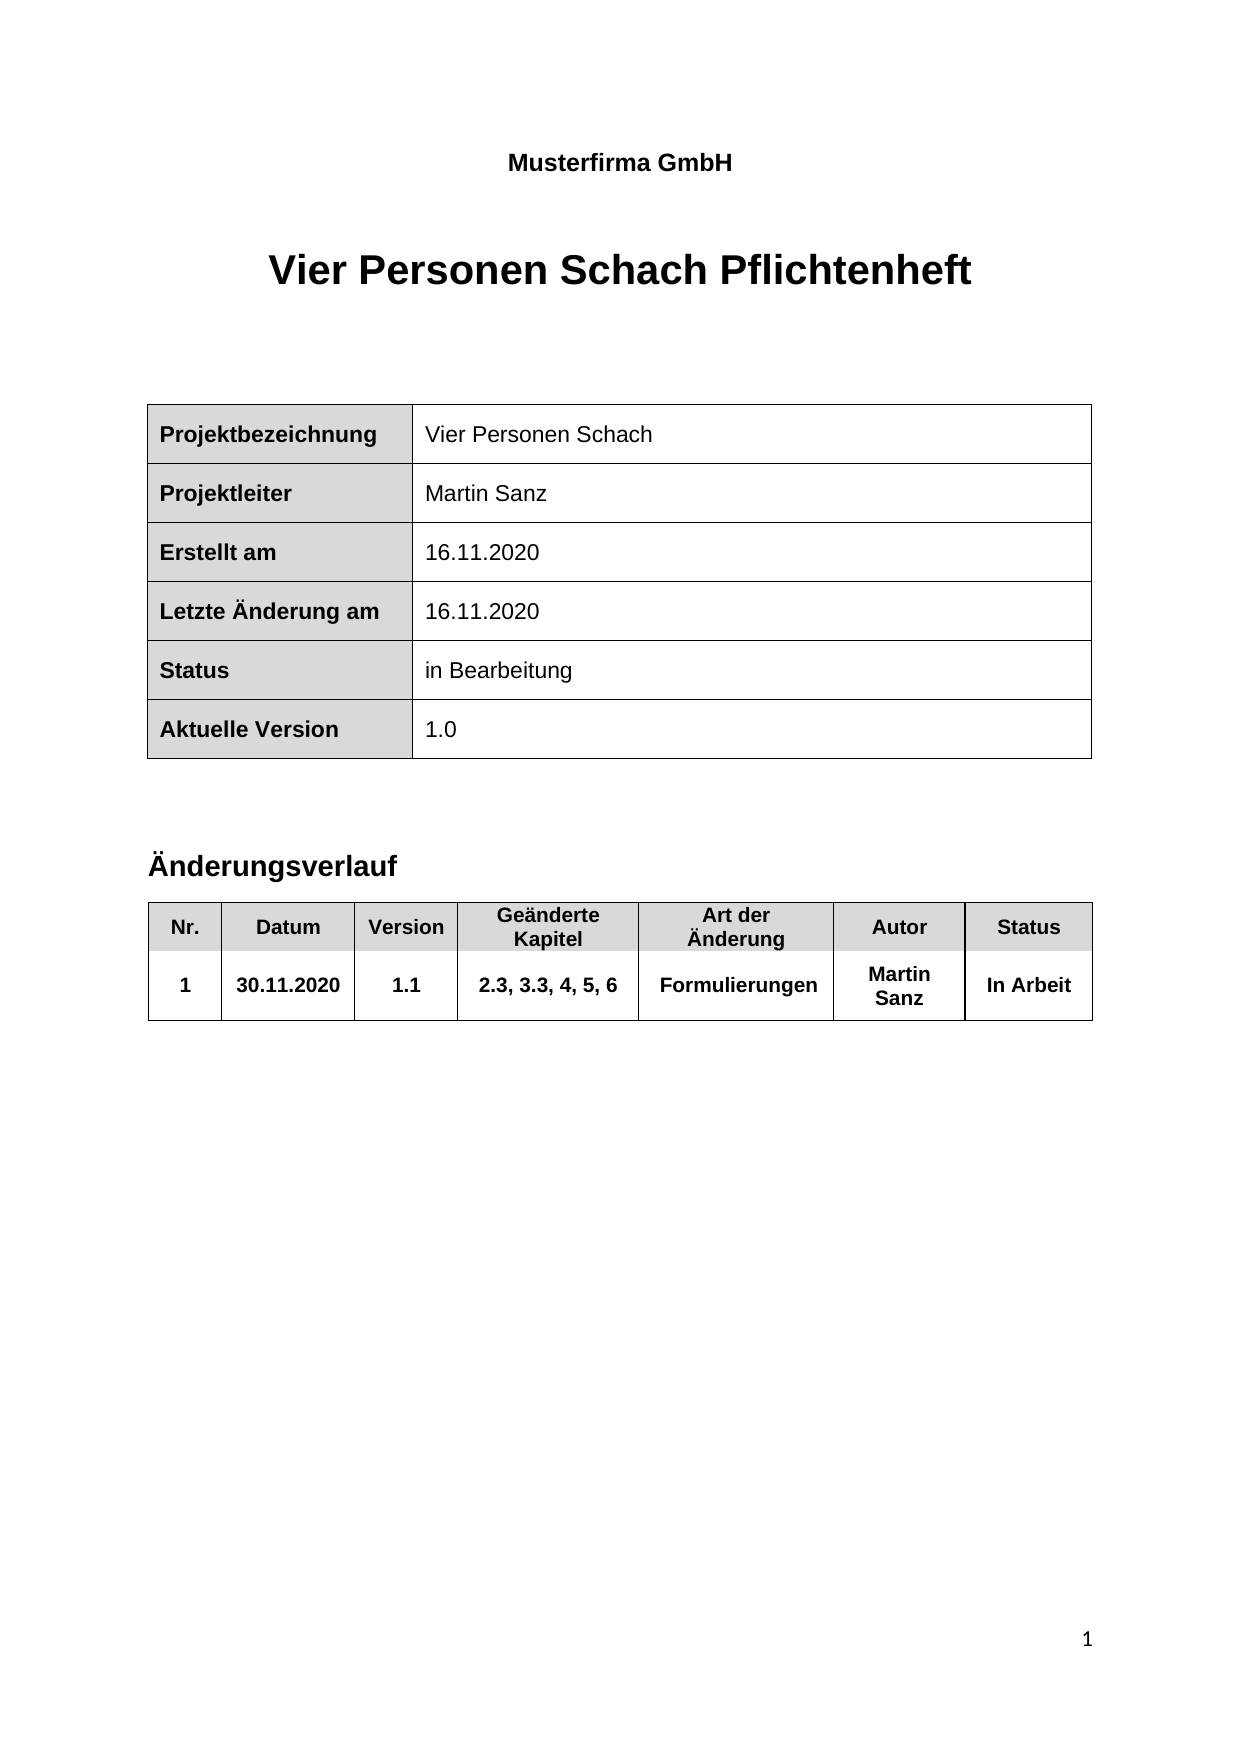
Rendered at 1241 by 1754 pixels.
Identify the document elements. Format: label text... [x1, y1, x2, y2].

table_cell Projektleiter [148, 464, 412, 522]
table_cell Status [148, 641, 412, 699]
table_header Projektbezeichnung [148, 405, 412, 463]
table_header Art der Änderung [639, 903, 833, 951]
table_cell Erstellt am [148, 523, 412, 581]
table_header Autor [834, 903, 964, 951]
table_cell 16.11.2020 [413, 523, 1091, 581]
table_header Nr. [149, 903, 221, 951]
table_cell Aktuelle Version [148, 700, 412, 758]
table_cell 30.11.2020 [222, 951, 354, 1019]
table_cell Formulierungen [639, 951, 833, 1019]
table_header Datum [222, 903, 354, 951]
text Vier Personen Schach Pflichtenheft [148, 245, 1093, 293]
text Musterfirma GmbH [148, 148, 1093, 176]
table_cell Martin Sanz [413, 464, 1091, 522]
table_cell in Bearbeitung [413, 641, 1091, 699]
table_cell 1 [149, 951, 221, 1019]
table_cell Martin Sanz [834, 951, 964, 1019]
table_cell 2.3, 3.3, 4, 5, 6 [458, 951, 638, 1019]
table_header Status [966, 903, 1092, 951]
table_header Version [355, 903, 457, 951]
table_header Geänderte Kapitel [458, 903, 638, 951]
table_cell Letzte Änderung am [148, 582, 412, 640]
text Änderungsverlauf [148, 849, 1093, 883]
table_header Vier Personen Schach [413, 405, 1091, 463]
table_cell 1.0 [413, 700, 1091, 758]
table_cell 1.1 [355, 951, 457, 1019]
table_cell In Arbeit [966, 951, 1092, 1019]
table_cell 16.11.2020 [413, 582, 1091, 640]
